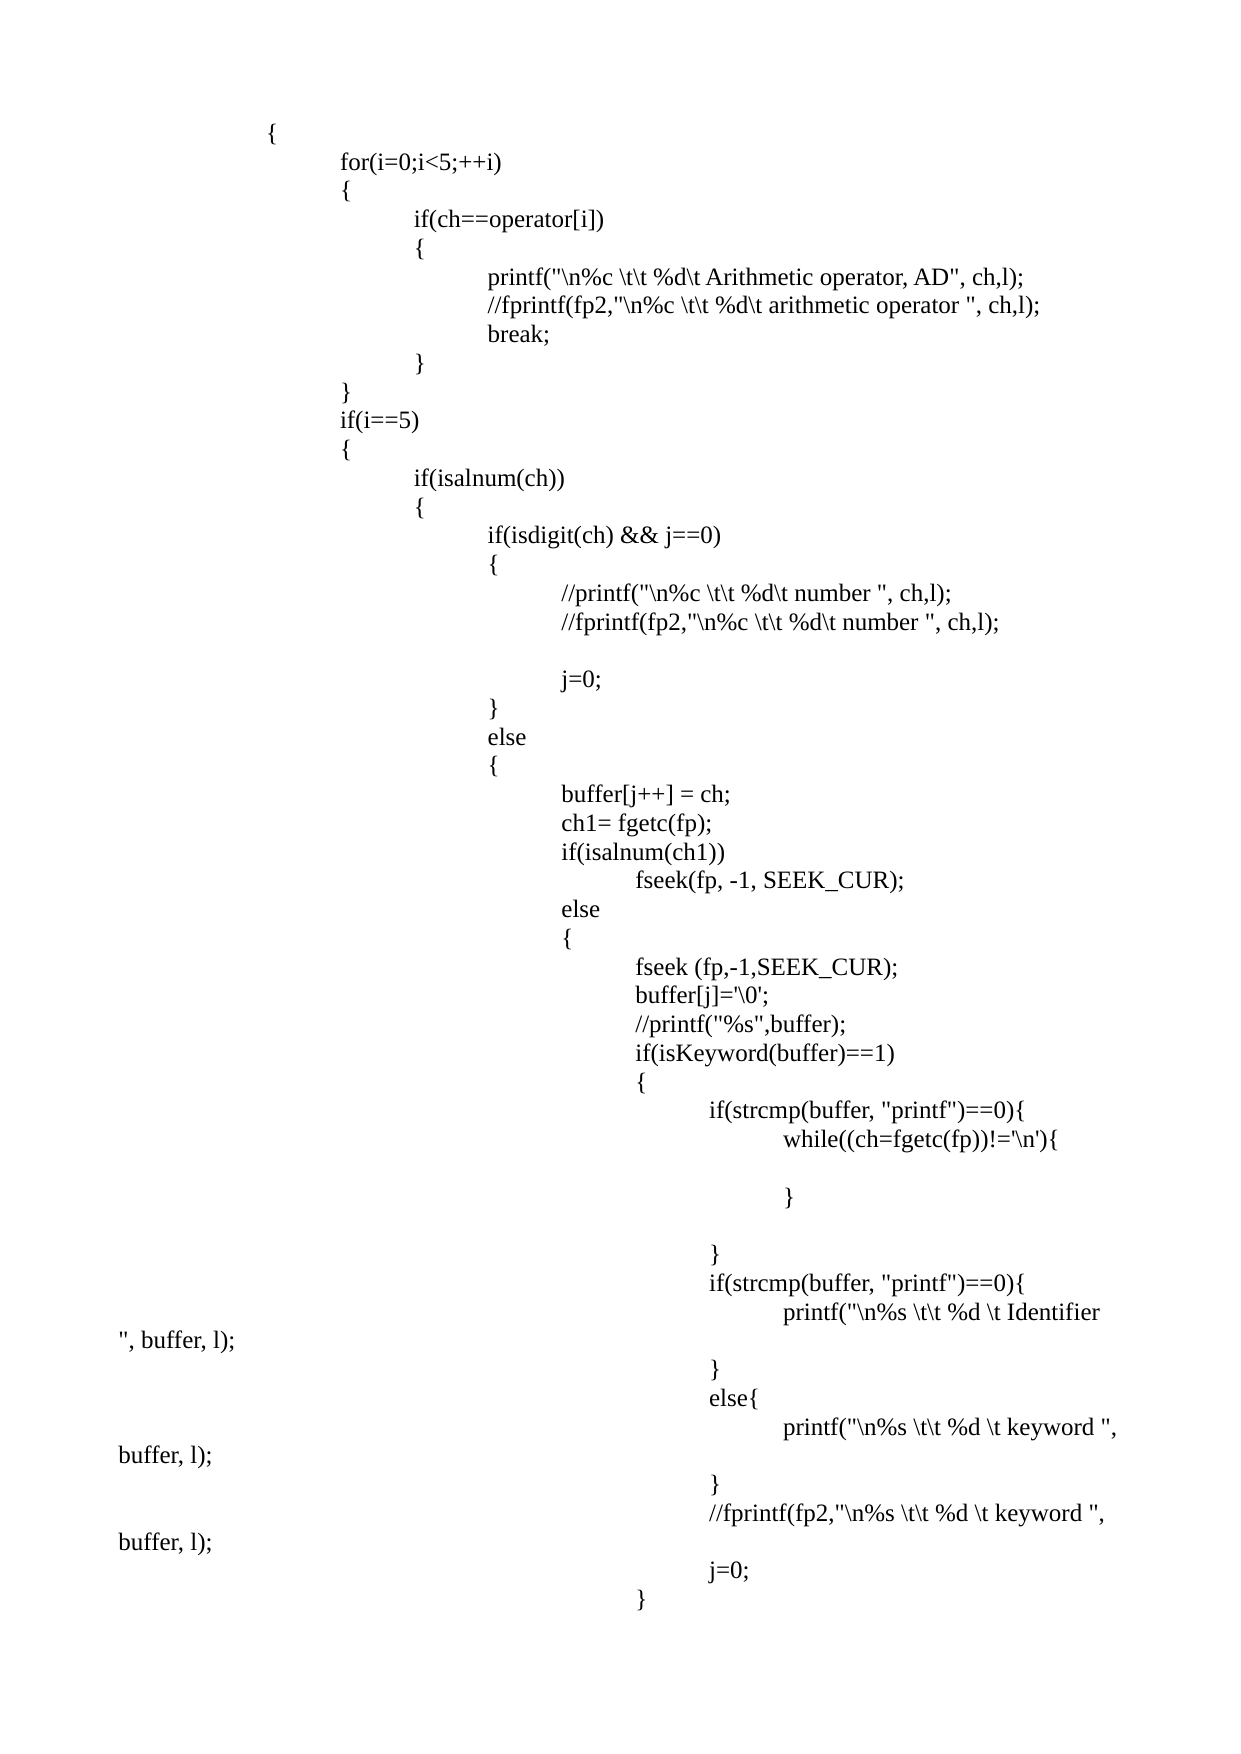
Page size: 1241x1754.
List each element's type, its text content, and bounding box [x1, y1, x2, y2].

text //fprintf(fp2,"\n%s \t\t %d \t keyword ", buffer, l); [118, 1498, 1122, 1556]
text } [118, 1182, 1122, 1211]
text //printf("%s",buffer); [118, 1009, 1122, 1038]
text { [118, 434, 1122, 463]
text } [118, 1584, 1122, 1613]
text { [118, 233, 1122, 262]
text { [118, 751, 1122, 779]
text if(isdigit(ch) && j==0) [118, 521, 1122, 549]
text buffer[j]='\0'; [118, 981, 1122, 1009]
text printf("\n%s \t\t %d \t keyword ", buffer, l); [118, 1412, 1122, 1469]
text if(strcmp(buffer, "printf")==0){ [118, 1268, 1122, 1297]
text break; [118, 319, 1122, 348]
text if(strcmp(buffer, "printf")==0){ [118, 1096, 1122, 1124]
text ch1= fgetc(fp); [118, 808, 1122, 837]
text for(i=0;i<5;++i) [118, 147, 1122, 176]
text if(isalnum(ch1)) [118, 837, 1122, 866]
text { [118, 492, 1122, 521]
text } [118, 1469, 1122, 1498]
text if(ch==operator[i]) [118, 204, 1122, 233]
text { [118, 118, 1122, 147]
text if(isKeyword(buffer)==1) [118, 1038, 1122, 1067]
text { [118, 176, 1122, 204]
text } [118, 348, 1122, 377]
text else [118, 894, 1122, 923]
text { [118, 923, 1122, 952]
text if(isalnum(ch)) [118, 463, 1122, 492]
text else [118, 722, 1122, 751]
text fseek(fp, -1, SEEK_CUR); [118, 866, 1122, 894]
text //printf("\n%c \t\t %d\t number ", ch,l); [118, 578, 1122, 607]
text j=0; [118, 1556, 1122, 1584]
text } [118, 1239, 1122, 1268]
text //fprintf(fp2,"\n%c \t\t %d\t number ", ch,l); [118, 607, 1122, 636]
text } [118, 693, 1122, 722]
text buffer[j++] = ch; [118, 779, 1122, 808]
text fseek (fp,-1,SEEK_CUR); [118, 952, 1122, 981]
text } [118, 1354, 1122, 1383]
text { [118, 1067, 1122, 1096]
text if(i==5) [118, 406, 1122, 434]
text j=0; [118, 664, 1122, 693]
text printf("\n%s \t\t %d \t Identifier ", buffer, l); [118, 1297, 1122, 1354]
text //fprintf(fp2,"\n%c \t\t %d\t arithmetic operator ", ch,l); [118, 291, 1122, 319]
text else{ [118, 1383, 1122, 1412]
text } [118, 377, 1122, 406]
text while((ch=fgetc(fp))!='\n'){ [118, 1124, 1122, 1153]
text { [118, 549, 1122, 578]
text printf("\n%c \t\t %d\t Arithmetic operator, AD", ch,l); [118, 262, 1122, 291]
